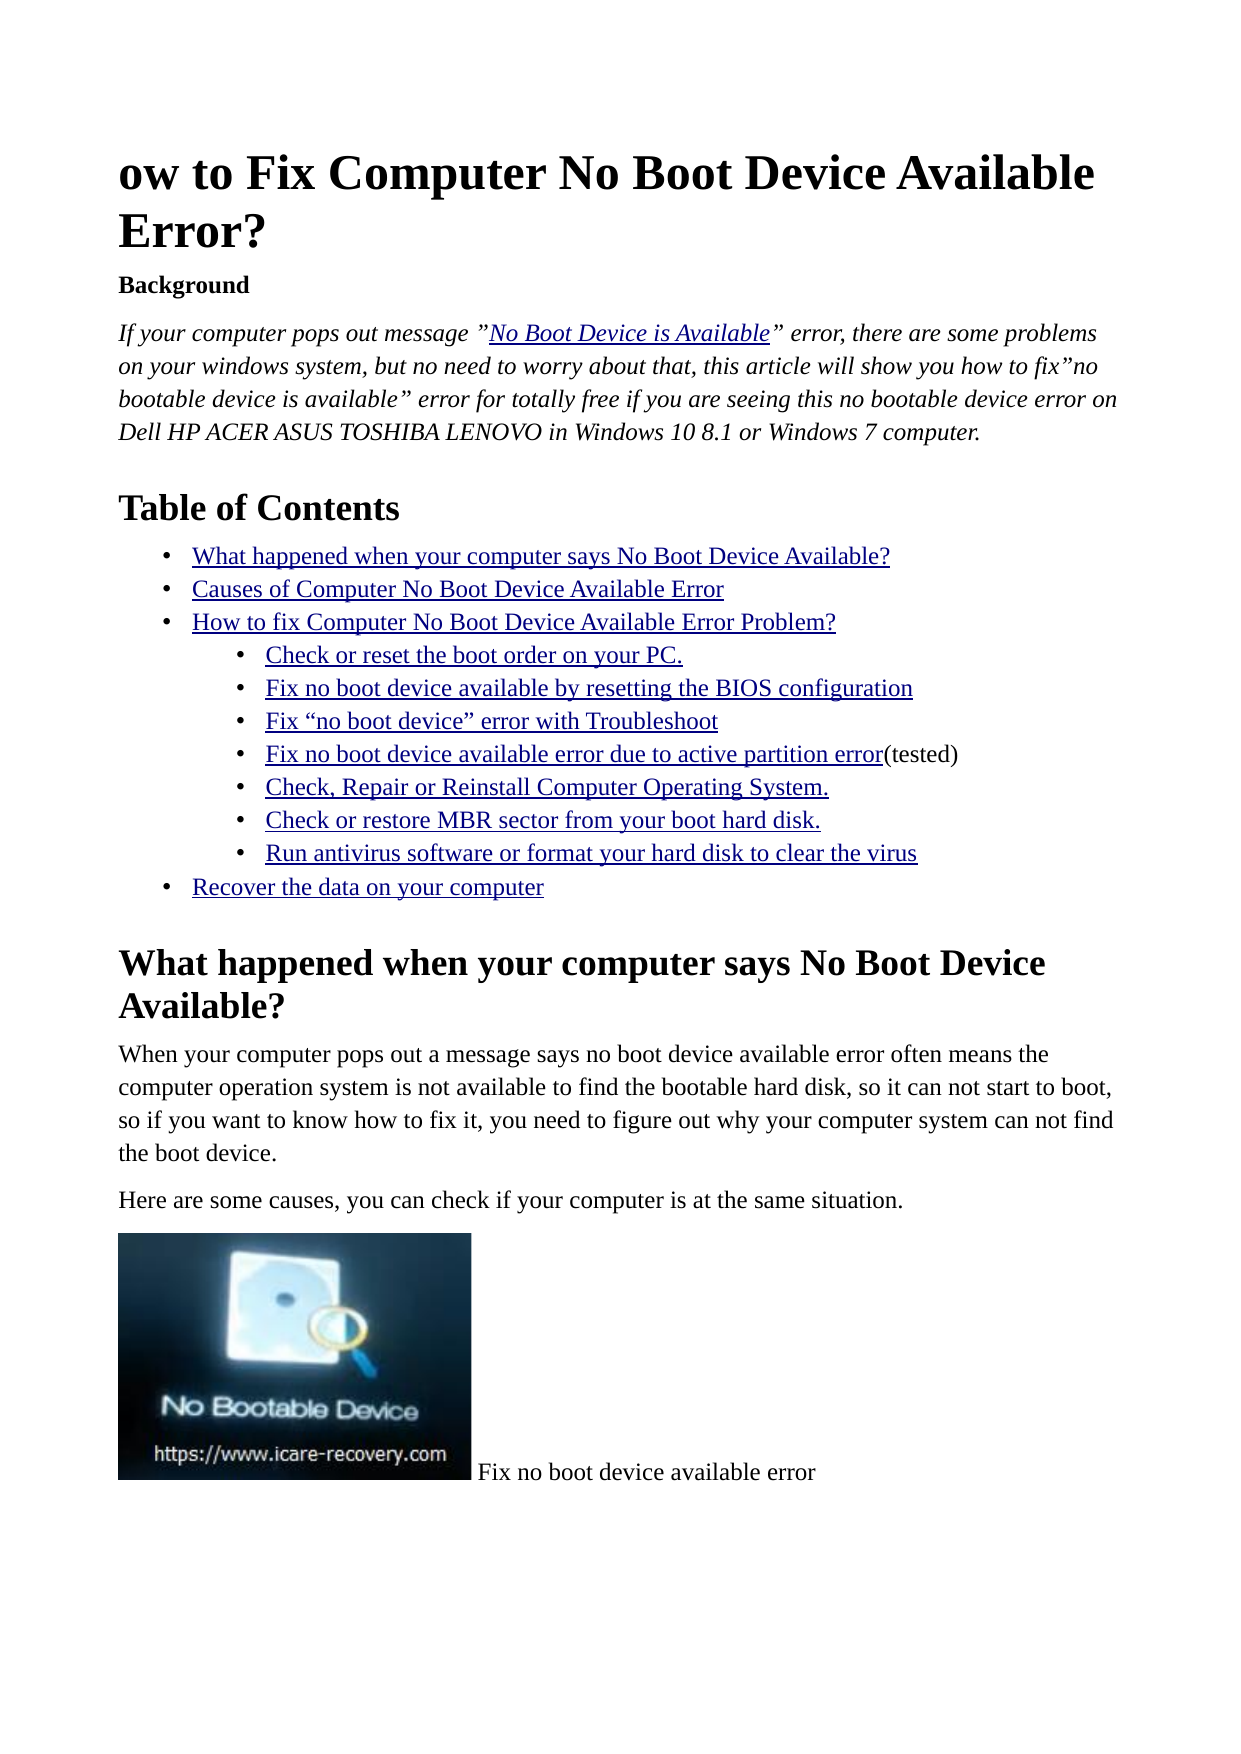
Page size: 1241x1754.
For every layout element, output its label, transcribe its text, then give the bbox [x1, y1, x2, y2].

list How to fix Computer No Boot Device Available Error Problem? [162, 607, 1122, 636]
list Run antivirus software or format your hard disk to clear the virus [236, 838, 1122, 867]
text Here are some causes, you can check if your computer is at the same situation. [118, 1185, 1122, 1214]
list Causes of Computer No Boot Device Available Error [162, 574, 1122, 603]
picture [118, 1233, 472, 1480]
list Check or reset the boot order on your PC. [236, 640, 1122, 669]
text Fix no boot device available error [118, 1233, 1122, 1485]
text When your computer pops out a message says no boot device available error often means the computer operation system is not available to find the bootable hard disk, so it can not start to boot, so if you want to know how to fix it, you need to figure out why your computer system can not find the boot device. [118, 1039, 1122, 1167]
list What happened when your computer says No Boot Device Available? [162, 541, 1122, 570]
subtitle ow to Fix Computer No Boot Device Available Error? [118, 143, 1122, 258]
subtitle What happened when your computer says No Boot Device Available? [118, 940, 1122, 1026]
text Background [118, 271, 1122, 299]
list Fix no boot device available error due to active partition error(tested) [236, 739, 1122, 768]
list Check or restore MBR sector from your boot hard disk. [236, 806, 1122, 834]
text If your computer pops out message ”No Boot Device is Available” error, there are some problems on your windows system, but no need to worry about that, this article will show you how to fix”no bootable device is available” error for totally free if you are seeing this no bootable device error on Dell HP ACER ASUS TOSHIBA LENOVO in Windows 10 8.1 or Windows 7 computer. [118, 318, 1122, 446]
list Fix “no boot device” error with Troubleshoot [236, 706, 1122, 735]
subtitle Table of Contents [118, 486, 1122, 529]
list Recover the data on your computer [162, 872, 1122, 900]
list Fix no boot device available by resetting the BIOS configuration [236, 673, 1122, 702]
list Check, Repair or Reinstall Computer Operating System. [236, 772, 1122, 801]
